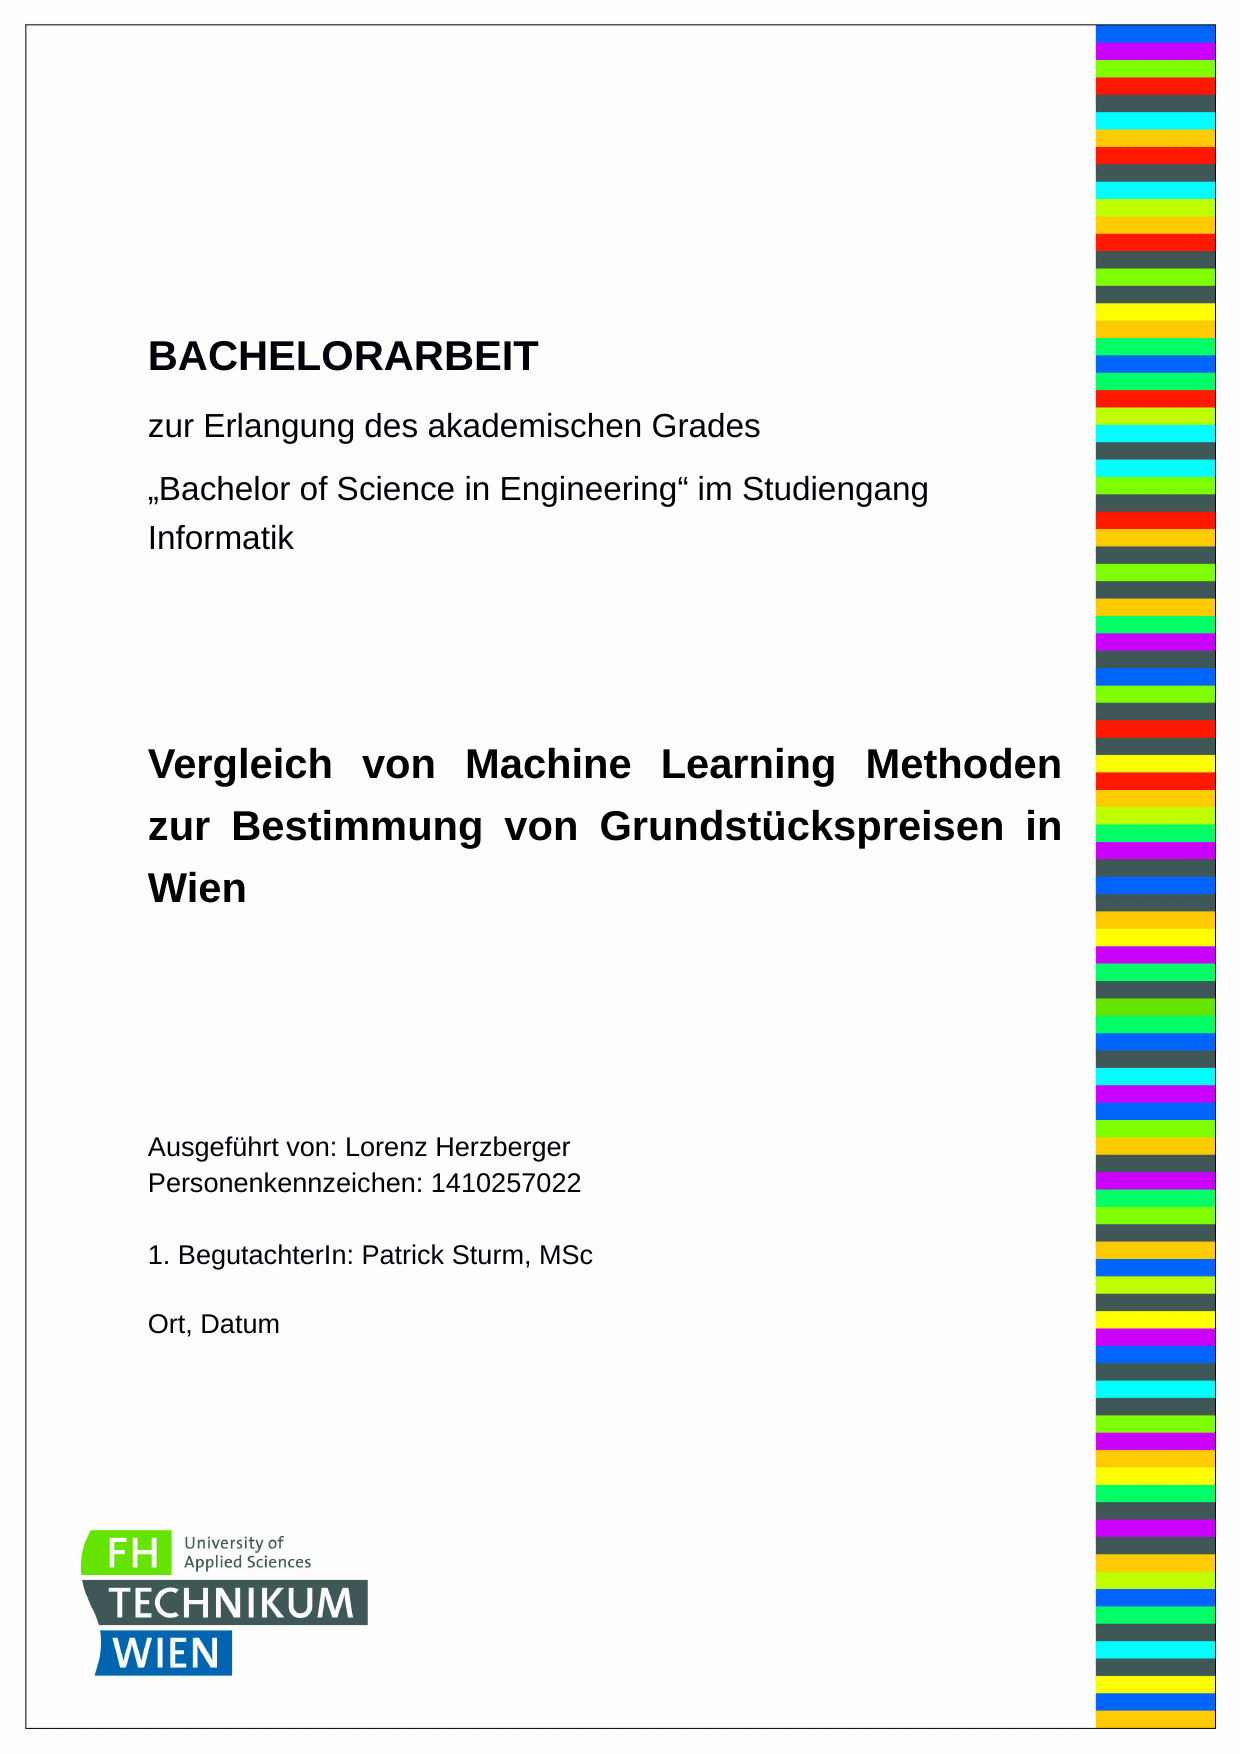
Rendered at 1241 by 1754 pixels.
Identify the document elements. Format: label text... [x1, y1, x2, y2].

text „Bachelor of Science in Engineering“ im Studiengang Informatik [148, 468, 1063, 557]
text zur Erlangung des akademischen Grades [148, 406, 1063, 444]
picture [0, 0, 1241, 1754]
text BACHELORARBEIT [148, 331, 1063, 379]
text Ort, Datum [148, 1308, 1063, 1339]
text Vergleich von Machine Learning Methoden zur Bestimmung von Grundstückspreisen in Wien [148, 739, 1063, 912]
text 1. BegutachterIn: Patrick Sturm, MSc [148, 1239, 1063, 1270]
text Personenkennzeichen: 1410257022 [148, 1167, 1063, 1198]
text Ausgeführt von: Lorenz Herzberger [148, 1131, 1063, 1162]
